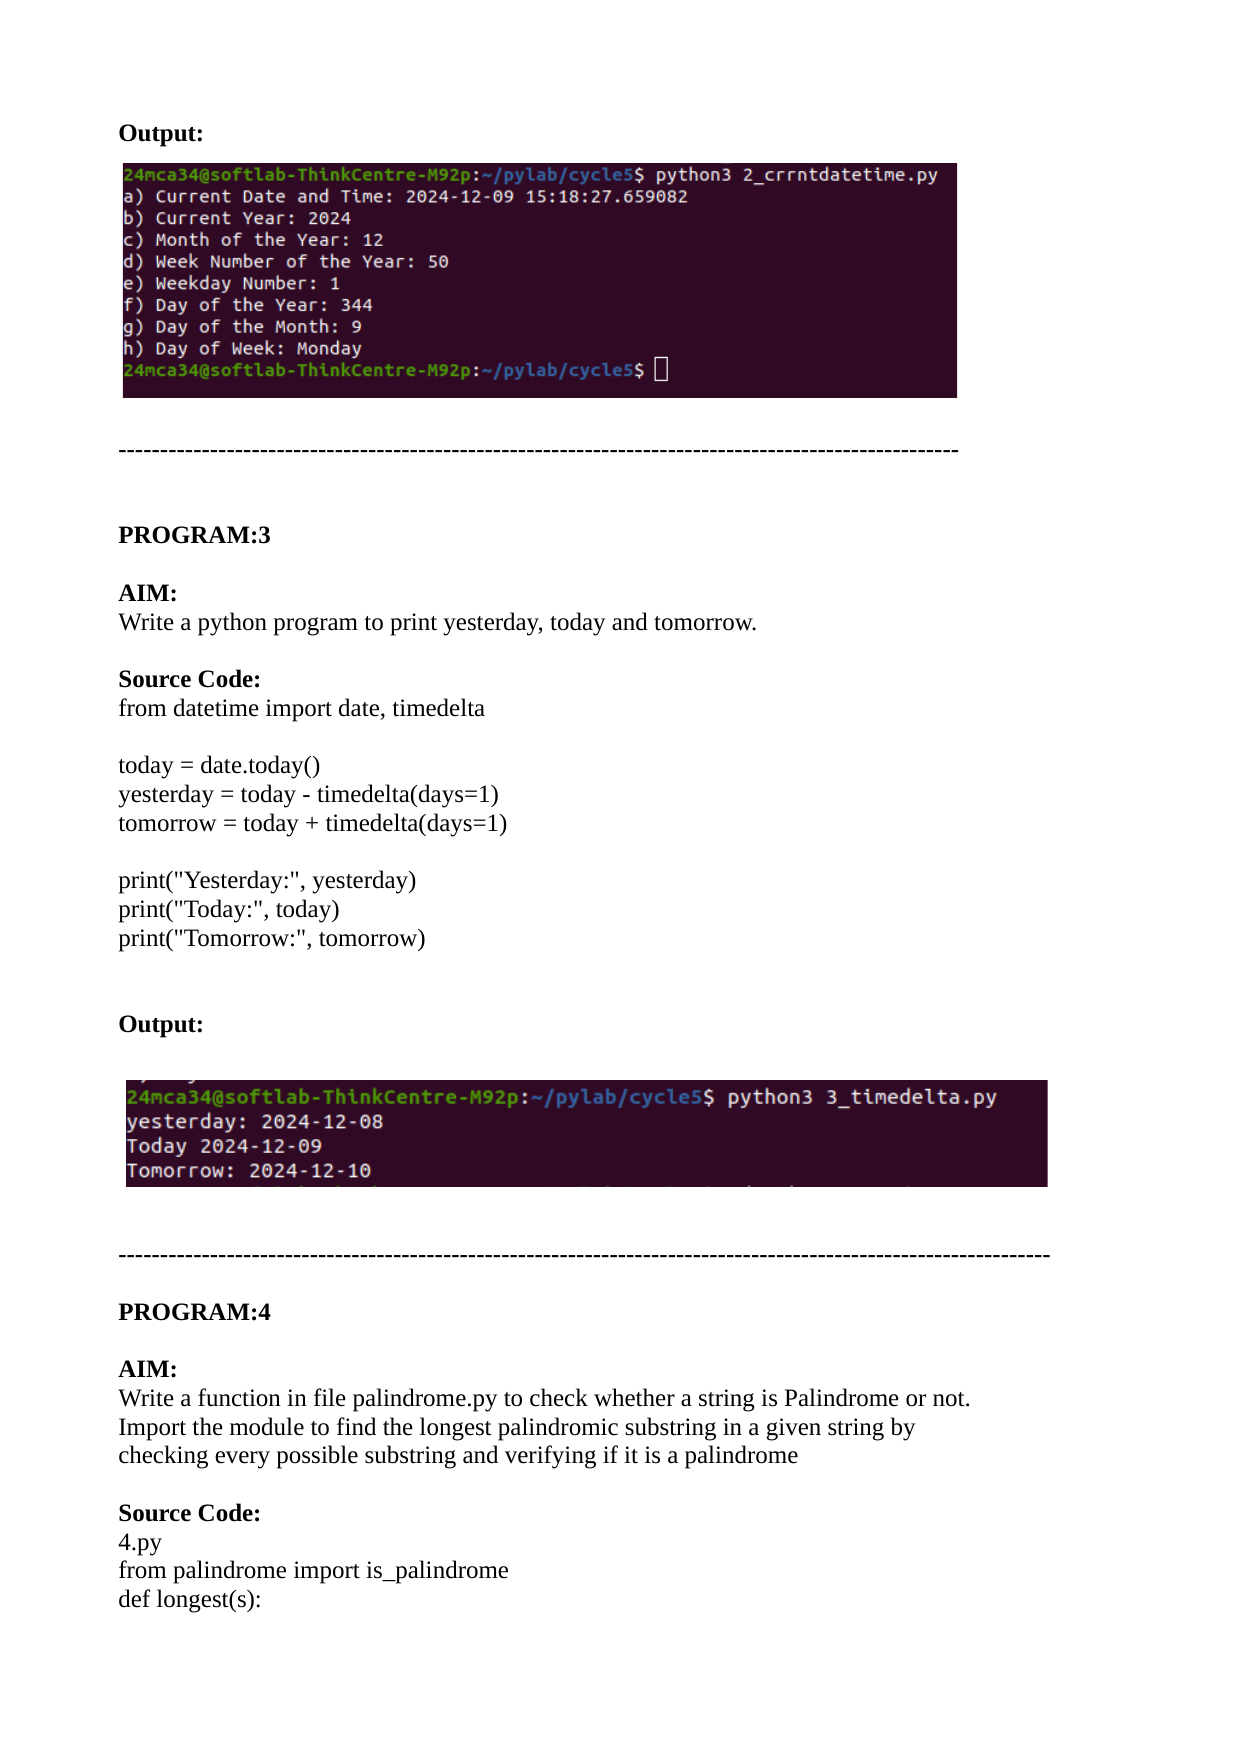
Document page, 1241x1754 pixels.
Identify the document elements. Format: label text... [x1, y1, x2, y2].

text Output: [118, 1009, 1122, 1038]
text Output: [118, 118, 1122, 147]
text tomorrow = today + timedelta(days=1) [118, 808, 1122, 837]
text print("Yesterday:", yesterday) [118, 866, 1122, 894]
text print("Tomorrow:", tomorrow) [118, 923, 1122, 952]
text def longest(s): [118, 1584, 1122, 1613]
text AIM: [118, 1354, 1122, 1383]
text Write a function in file palindrome.py to check whether a string is Palindrome or not. [118, 1383, 1122, 1412]
text ----------------------------------------------------------------------------------------------------- [118, 434, 1122, 463]
text checking every possible substring and verifying if it is a palindrome [118, 1441, 1122, 1469]
text today = date.today() [118, 751, 1122, 779]
text Write a python program to print yesterday, today and tomorrow. [118, 607, 1122, 636]
text Source Code: [118, 664, 1122, 693]
text from datetime import date, timedelta [118, 693, 1122, 722]
text 4.py [118, 1527, 1122, 1556]
text Import the module to find the longest palindromic substring in a given string by [118, 1412, 1122, 1441]
text ---------------------------------------------------------------------------------------------------------------- [118, 1239, 1122, 1268]
text from palindrome import is_palindrome [118, 1556, 1122, 1584]
text print("Today:", today) [118, 894, 1122, 923]
text AIM: [118, 578, 1122, 607]
text yesterday = today - timedelta(days=1) [118, 779, 1122, 808]
text PROGRAM:4 [118, 1297, 1122, 1326]
text PROGRAM:3 [118, 521, 1122, 549]
text Source Code: [118, 1498, 1122, 1527]
